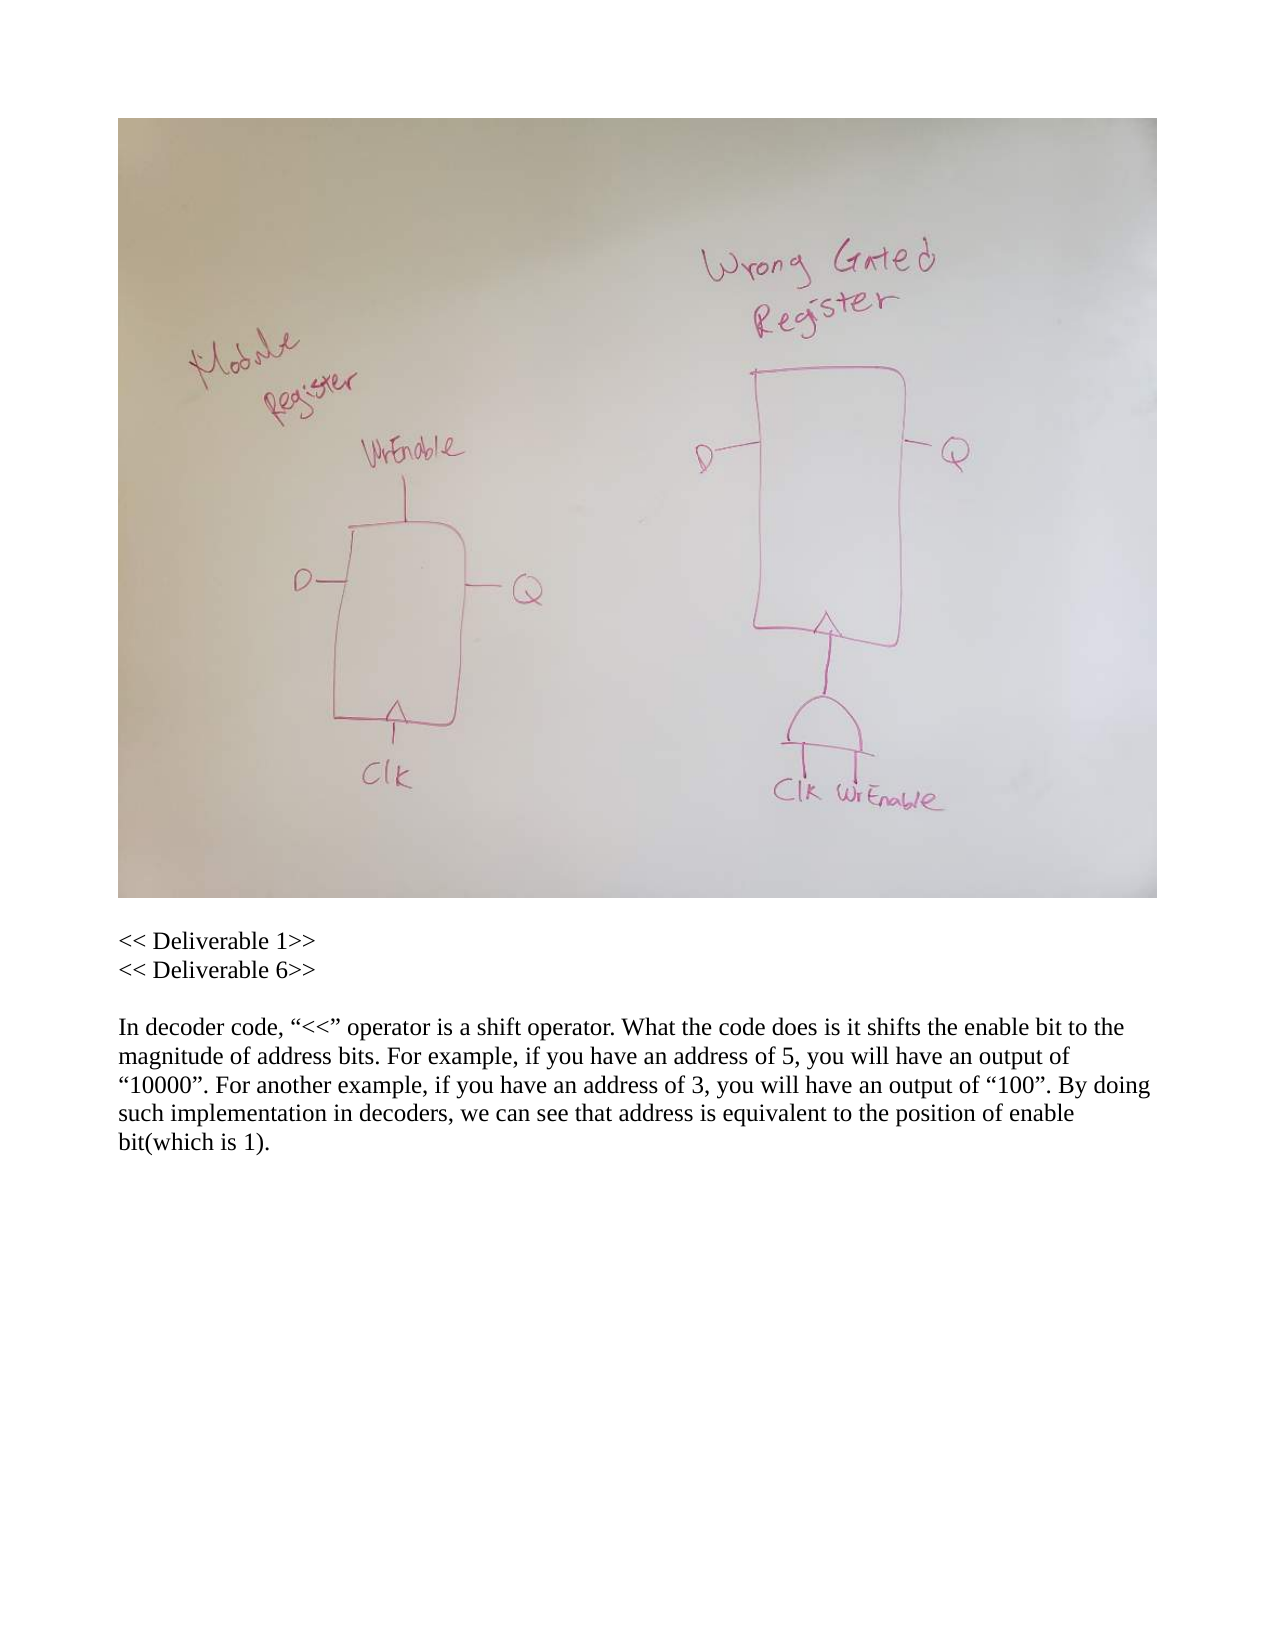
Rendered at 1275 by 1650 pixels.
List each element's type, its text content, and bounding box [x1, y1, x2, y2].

text << Deliverable 1>> [118, 926, 1157, 955]
text In decoder code, “<<” operator is a shift operator. What the code does is it shifts the enable bit to the magnitude of address bits. For example, if you have an address of 5, you will have an output of “10000”. For another example, if you have an address of 3, you will have an output of “100”. By doing such implementation in decoders, we can see that address is equivalent to the position of enable bit(which is 1). [118, 1012, 1157, 1156]
text << Deliverable 6>> [118, 955, 1157, 983]
picture [118, 118, 1157, 898]
